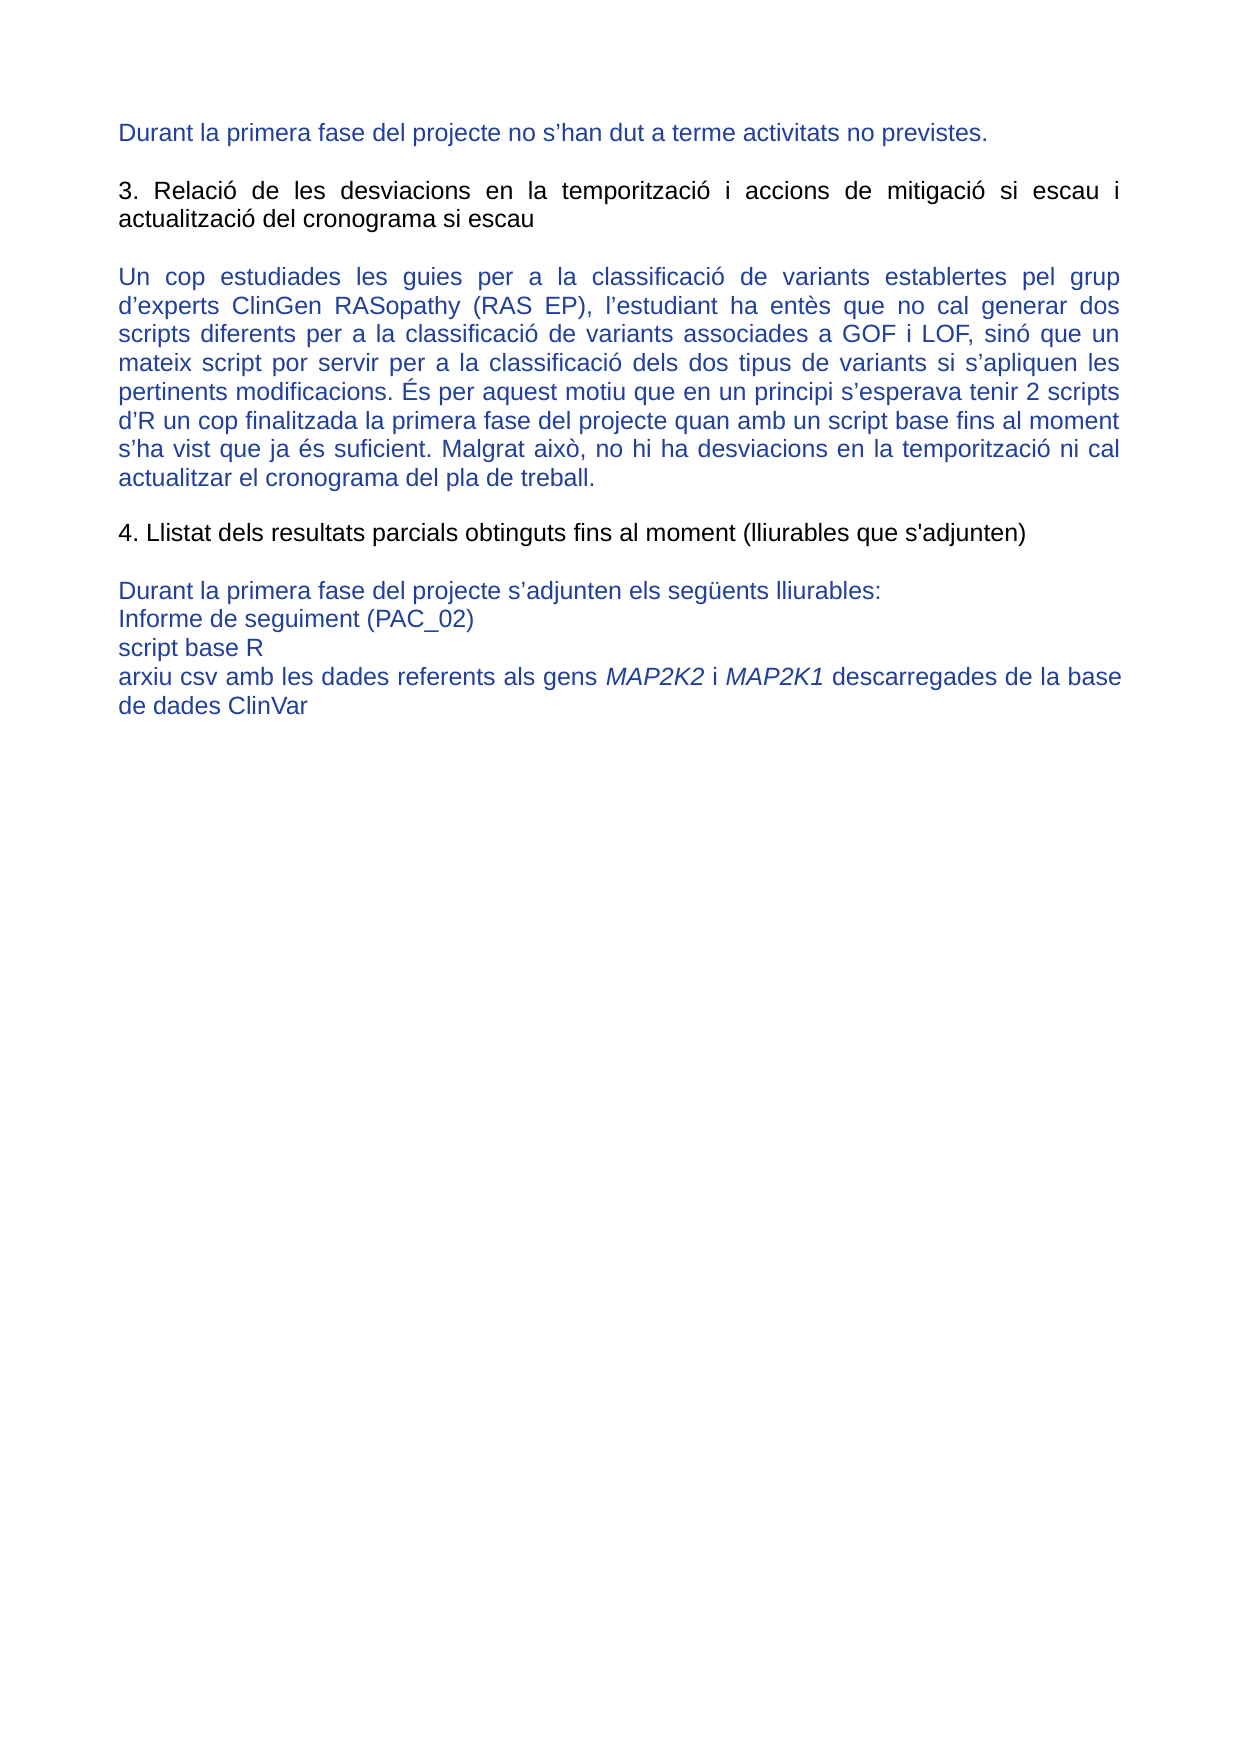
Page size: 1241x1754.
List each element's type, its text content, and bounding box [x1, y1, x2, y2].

text 4. Llistat dels resultats parcials obtinguts fins al moment (lliurables que s'adjunten) [118, 518, 1122, 547]
text script base R [118, 633, 1122, 662]
text Durant la primera fase del projecte s’adjunten els següents lliurables: [118, 576, 1122, 604]
text Un cop estudiades les guies per a la classificació de variants establertes pel grup d’experts ClinGen RASopathy (RAS EP), l’estudiant ha entès que no cal generar dos scripts diferents per a la classificació de variants associades a GOF i LOF, sinó que un mateix script por servir per a la classificació dels dos tipus de variants si s’apliquen les pertinents modificacions. És per aquest motiu que en un principi s’esperava tenir 2 scripts d’R un cop finalitzada la primera fase del projecte quan amb un script base fins al moment s’ha vist que ja és suficient. Malgrat això, no hi ha desviacions en la temporització ni cal actualitzar el cronograma del pla de treball. [118, 262, 1122, 492]
text arxiu csv amb les dades referents als gens MAP2K2 i MAP2K1 descarregades de la base de dades ClinVar [118, 662, 1122, 719]
text Informe de seguiment (PAC_02) [118, 604, 1122, 633]
text 3. Relació de les desviacions en la temporització i accions de mitigació si escau i actualització del cronograma si escau [118, 176, 1122, 233]
text Durant la primera fase del projecte no s’han dut a terme activitats no previstes. [118, 118, 1122, 147]
